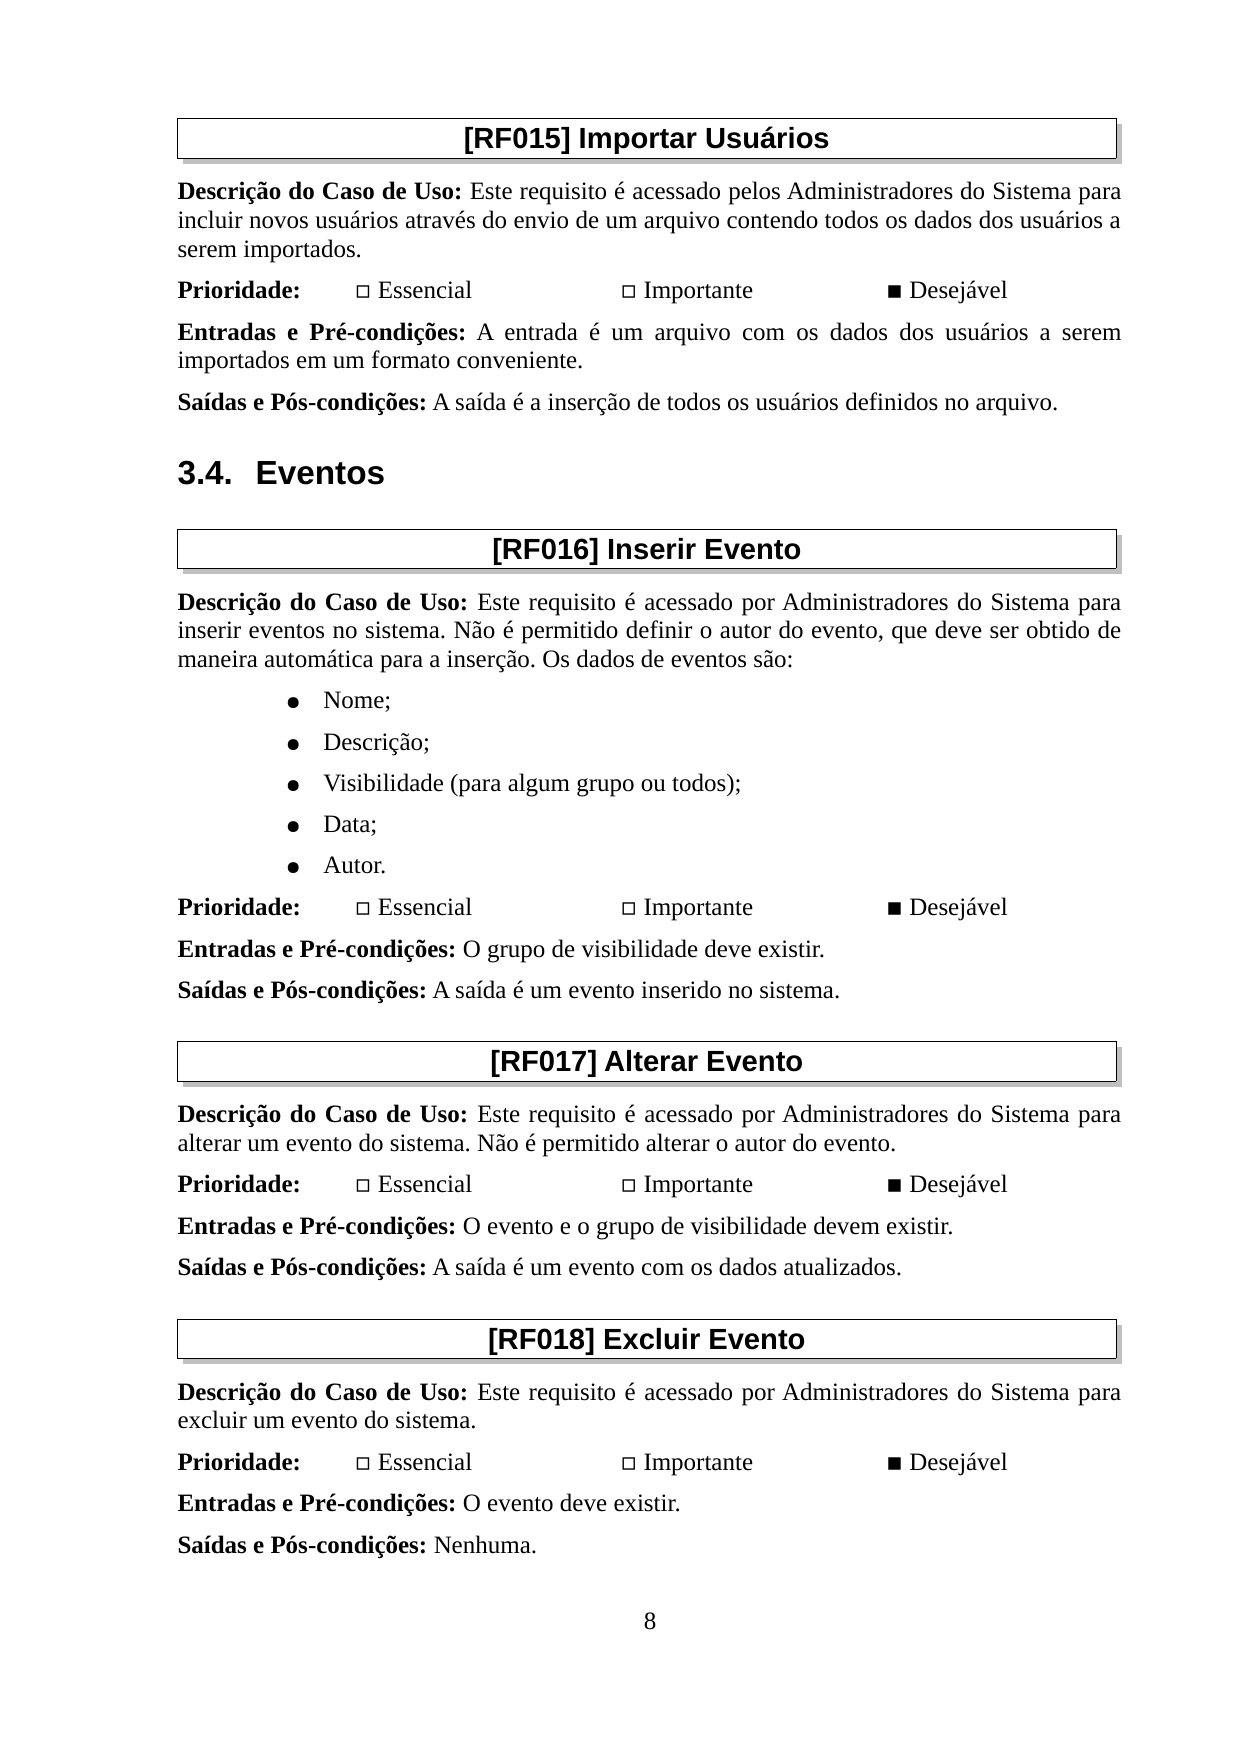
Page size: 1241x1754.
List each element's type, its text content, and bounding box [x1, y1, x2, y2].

list Descrição; [215, 727, 1122, 756]
subtitle [RF015] Importar Usuários [178, 119, 1116, 158]
list Autor. [215, 851, 1122, 879]
text Saídas e Pós-condições: A saída é a inserção de todos os usuários definidos no arquivo. [177, 387, 1122, 415]
text Entradas e Pré-condições: O evento deve existir. [177, 1488, 1122, 1517]
text Descrição do Caso de Uso: Este requisito é acessado pelos Administradores do Sistema para incluir novos usuários através do envio de um arquivo contendo todos os dados dos usuários a serem importados. [177, 176, 1122, 262]
subtitle Eventos [177, 453, 1122, 491]
text Descrição do Caso de Uso: Este requisito é acessado por Administradores do Sistema para alterar um evento do sistema. Não é permitido alterar o autor do evento. [177, 1099, 1122, 1157]
list Nome; [215, 686, 1122, 714]
subtitle [RF018] Excluir Evento [178, 1320, 1116, 1358]
text Prioridade: ▫ Essencial ▫ Importante ▪ Desejável [177, 275, 1122, 304]
list Data; [215, 809, 1122, 838]
text Prioridade: ▫ Essencial ▫ Importante ▪ Desejável [177, 892, 1122, 921]
text Entradas e Pré-condições: A entrada é um arquivo com os dados dos usuários a serem importados em um formato conveniente. [177, 317, 1122, 374]
text Descrição do Caso de Uso: Este requisito é acessado por Administradores do Sistema para excluir um evento do sistema. [177, 1377, 1122, 1434]
text Saídas e Pós-condições: A saída é um evento com os dados atualizados. [177, 1252, 1122, 1281]
subtitle [RF017] Alterar Evento [178, 1042, 1116, 1081]
text Entradas e Pré-condições: O evento e o grupo de visibilidade devem existir. [177, 1211, 1122, 1240]
text Saídas e Pós-condições: A saída é um evento inserido no sistema. [177, 975, 1122, 1004]
text Prioridade: ▫ Essencial ▫ Importante ▪ Desejável [177, 1169, 1122, 1199]
list Visibilidade (para algum grupo ou todos); [215, 768, 1122, 797]
text Descrição do Caso de Uso: Este requisito é acessado por Administradores do Sistema para inserir eventos no sistema. Não é permitido definir o autor do evento, que deve ser obtido de maneira automática para a inserção. Os dados de eventos são: [177, 587, 1122, 673]
text Saídas e Pós-condições: Nenhuma. [177, 1530, 1122, 1558]
text Entradas e Pré-condições: O grupo de visibilidade deve existir. [177, 934, 1122, 962]
text Prioridade: ▫ Essencial ▫ Importante ▪ Desejável [177, 1447, 1122, 1476]
subtitle [RF016] Inserir Evento [178, 530, 1116, 568]
